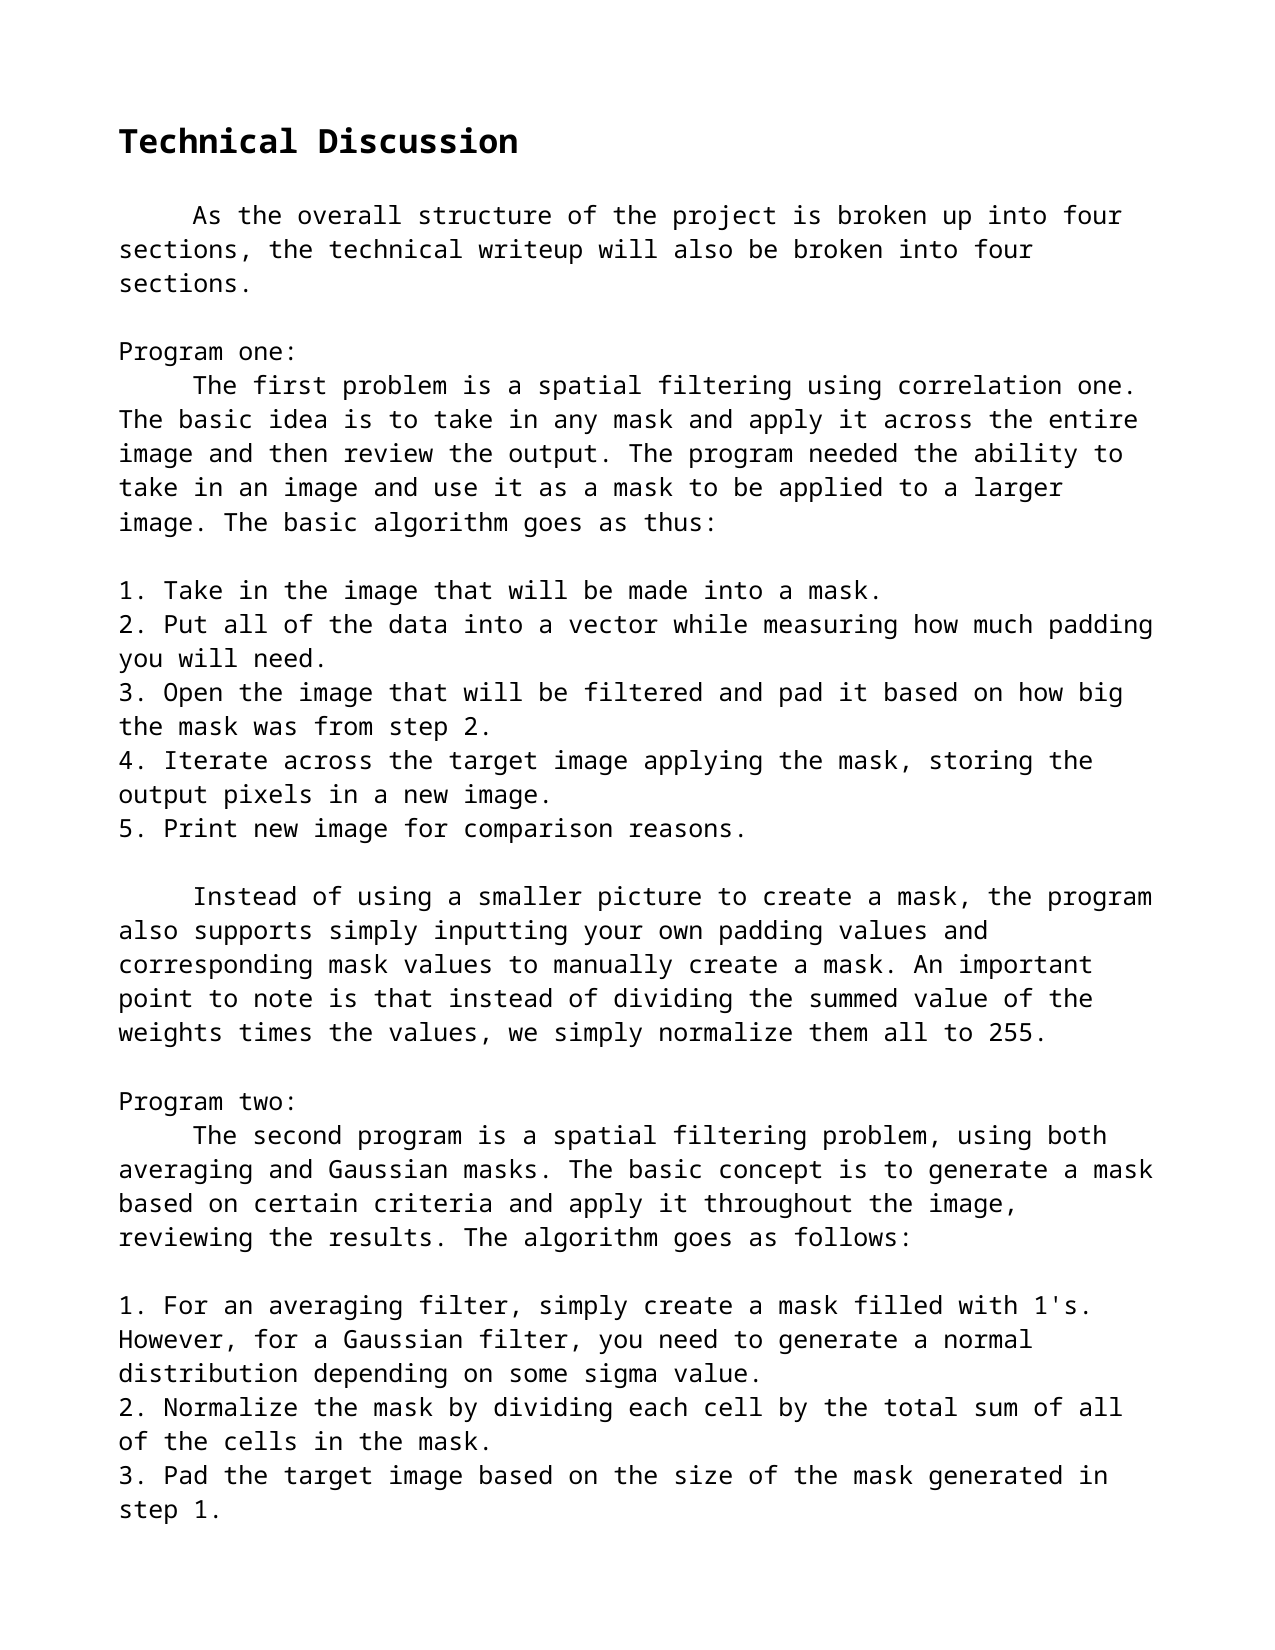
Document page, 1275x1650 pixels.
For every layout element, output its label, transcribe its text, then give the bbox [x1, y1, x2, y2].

text Program one: [118, 334, 1157, 368]
text 3. Open the image that will be filtered and pad it based on how big the mask was from step 2. [118, 674, 1157, 743]
text 5. Print new image for comparison reasons. [118, 811, 1157, 845]
text Instead of using a smaller picture to create a mask, the program also supports simply inputting your own padding values and corresponding mask values to manually create a mask. An important point to note is that instead of dividing the summed value of the weights times the values, we simply normalize them all to 255. [118, 879, 1157, 1049]
text As the overall structure of the project is broken up into four sections, the technical writeup will also be broken into four sections. [118, 198, 1157, 300]
text 3. Pad the target image based on the size of the mask generated in step 1. [118, 1458, 1157, 1526]
text 2. Normalize the mask by dividing each cell by the total sum of all of the cells in the mask. [118, 1390, 1157, 1458]
text Program two: [118, 1083, 1157, 1117]
text The first problem is a spatial filtering using correlation one. The basic idea is to take in any mask and apply it across the entire image and then review the output. The program needed the ability to take in an image and use it as a mask to be applied to a larger image. The basic algorithm goes as thus: [118, 368, 1157, 538]
text The second program is a spatial filtering problem, using both averaging and Gaussian masks. The basic concept is to generate a mask based on certain criteria and apply it throughout the image, reviewing the results. The algorithm goes as follows: [118, 1117, 1157, 1253]
text 4. Iterate across the target image applying the mask, storing the output pixels in a new image. [118, 743, 1157, 811]
text 2. Put all of the data into a vector while measuring how much padding you will need. [118, 606, 1157, 674]
text Technical Discussion [118, 118, 1157, 163]
text 1. For an averaging filter, simply create a mask filled with 1's. However, for a Gaussian filter, you need to generate a normal distribution depending on some sigma value. [118, 1288, 1157, 1390]
text 1. Take in the image that will be made into a mask. [118, 572, 1157, 606]
